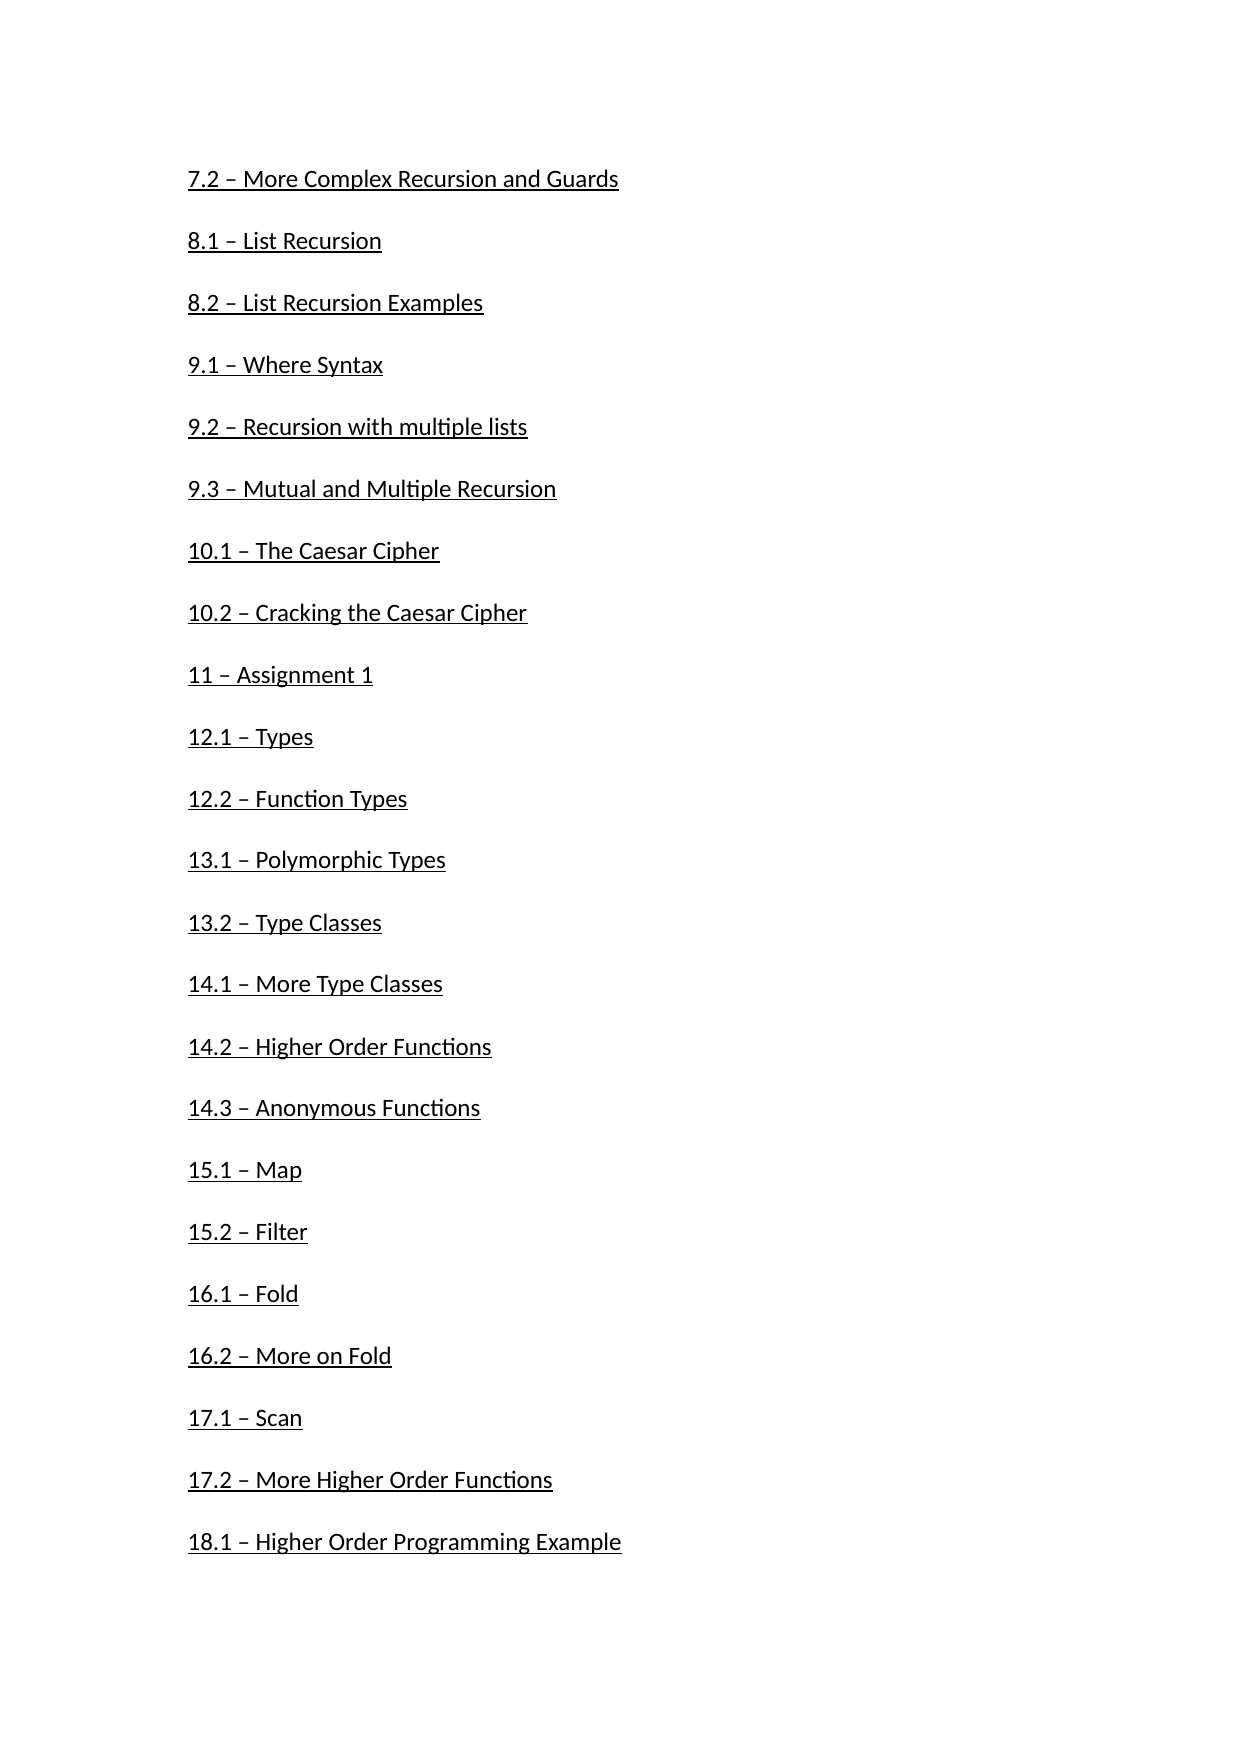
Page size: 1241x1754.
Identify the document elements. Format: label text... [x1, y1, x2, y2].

text 9.1 – Where Syntax [187, 348, 1053, 380]
text 9.2 – Recursion with multiple lists [187, 410, 1053, 442]
text 16.2 – More on Fold [187, 1339, 1053, 1372]
text 14.2 – Higher Order Functions [187, 1030, 1053, 1062]
text 13.2 – Type Classes [187, 906, 1053, 938]
text 14.1 – More Type Classes [187, 968, 1053, 1000]
text 10.2 – Cracking the Caesar Cipher [187, 596, 1053, 628]
text 14.3 – Anonymous Functions [187, 1092, 1053, 1124]
text 9.3 – Mutual and Multiple Recursion [187, 472, 1053, 504]
text 16.1 – Fold [187, 1278, 1053, 1310]
text 7.2 – More Complex Recursion and Guards [187, 162, 1053, 194]
text 15.1 – Map [187, 1154, 1053, 1186]
text 12.2 – Function Types [187, 782, 1053, 814]
text 13.1 – Polymorphic Types [187, 844, 1053, 876]
text 10.1 – The Caesar Cipher [187, 534, 1053, 566]
text 17.2 – More Higher Order Functions [187, 1463, 1053, 1496]
text 15.2 – Filter [187, 1216, 1053, 1248]
text 11 – Assignment 1 [187, 658, 1053, 690]
text 8.1 – List Recursion [187, 224, 1053, 256]
text 18.1 – Higher Order Programming Example [187, 1526, 1053, 1558]
text 12.1 – Types [187, 720, 1053, 752]
text 8.2 – List Recursion Examples [187, 286, 1053, 318]
text 17.1 – Scan [187, 1402, 1053, 1434]
